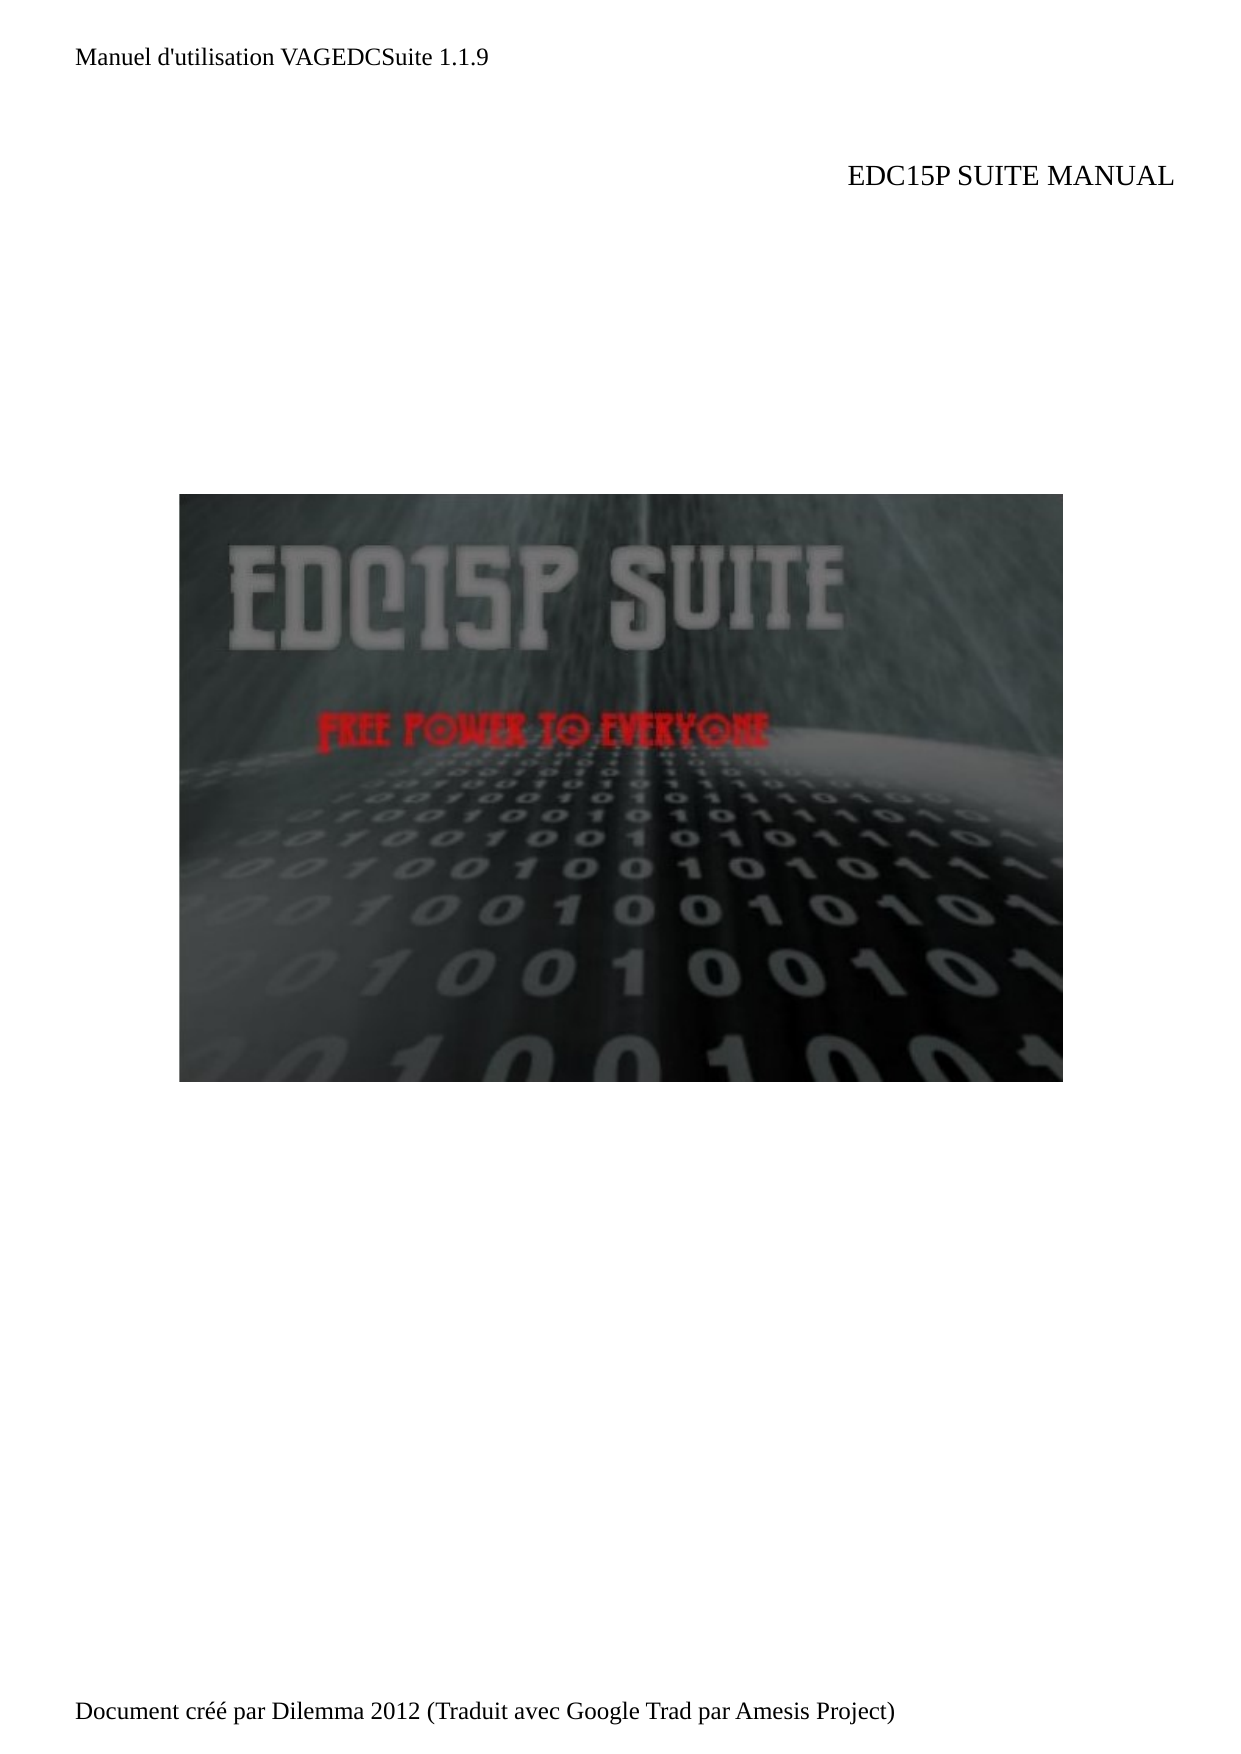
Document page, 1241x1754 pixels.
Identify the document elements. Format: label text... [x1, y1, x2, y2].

picture [178, 494, 1063, 1082]
text EDC15P SUITE MANUAL [75, 158, 1181, 191]
